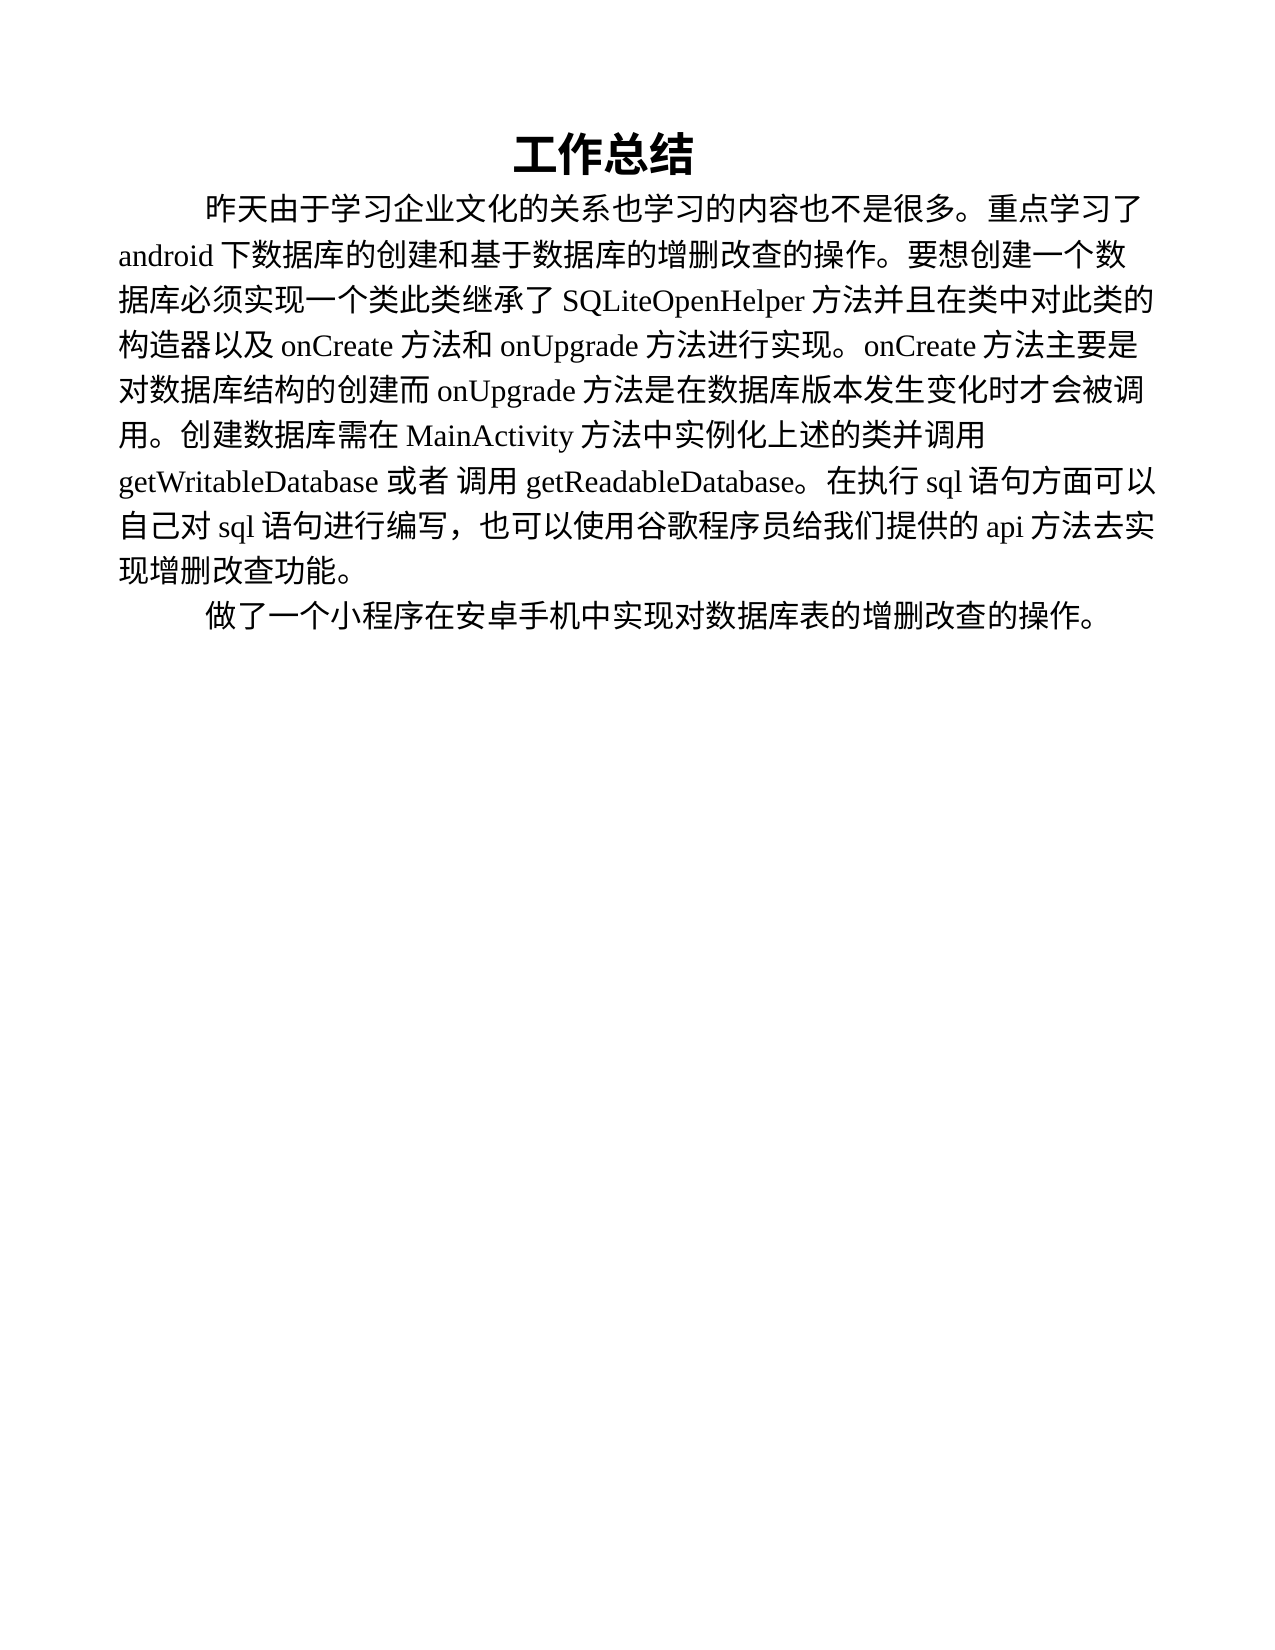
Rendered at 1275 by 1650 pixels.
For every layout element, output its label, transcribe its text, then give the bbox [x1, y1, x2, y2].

text 昨天由于学习企业文化的关系也学习的内容也不是很多。重点学习了android下数据库的创建和基于数据库的增删改查的操作。要想创建一个数据库必须实现一个类此类继承了SQLiteOpenHelper方法并且在类中对此类的构造器以及onCreate方法和onUpgrade方法进行实现。onCreate方法主要是对数据库结构的创建而onUpgrade方法是在数据库版本发生变化时才会被调用。创建数据库需在MainActivity方法中实例化上述的类并调用getWritableDatabase 或者 调用 getReadableDatabase。在执行sql语句方面可以自己对sql语句进行编写，也可以使用谷歌程序员给我们提供的api方法去实现增删改查功能。 [118, 184, 1157, 591]
text 工作总结 [118, 118, 1157, 184]
text 做了一个小程序在安卓手机中实现对数据库表的增删改查的操作。 [118, 591, 1157, 637]
